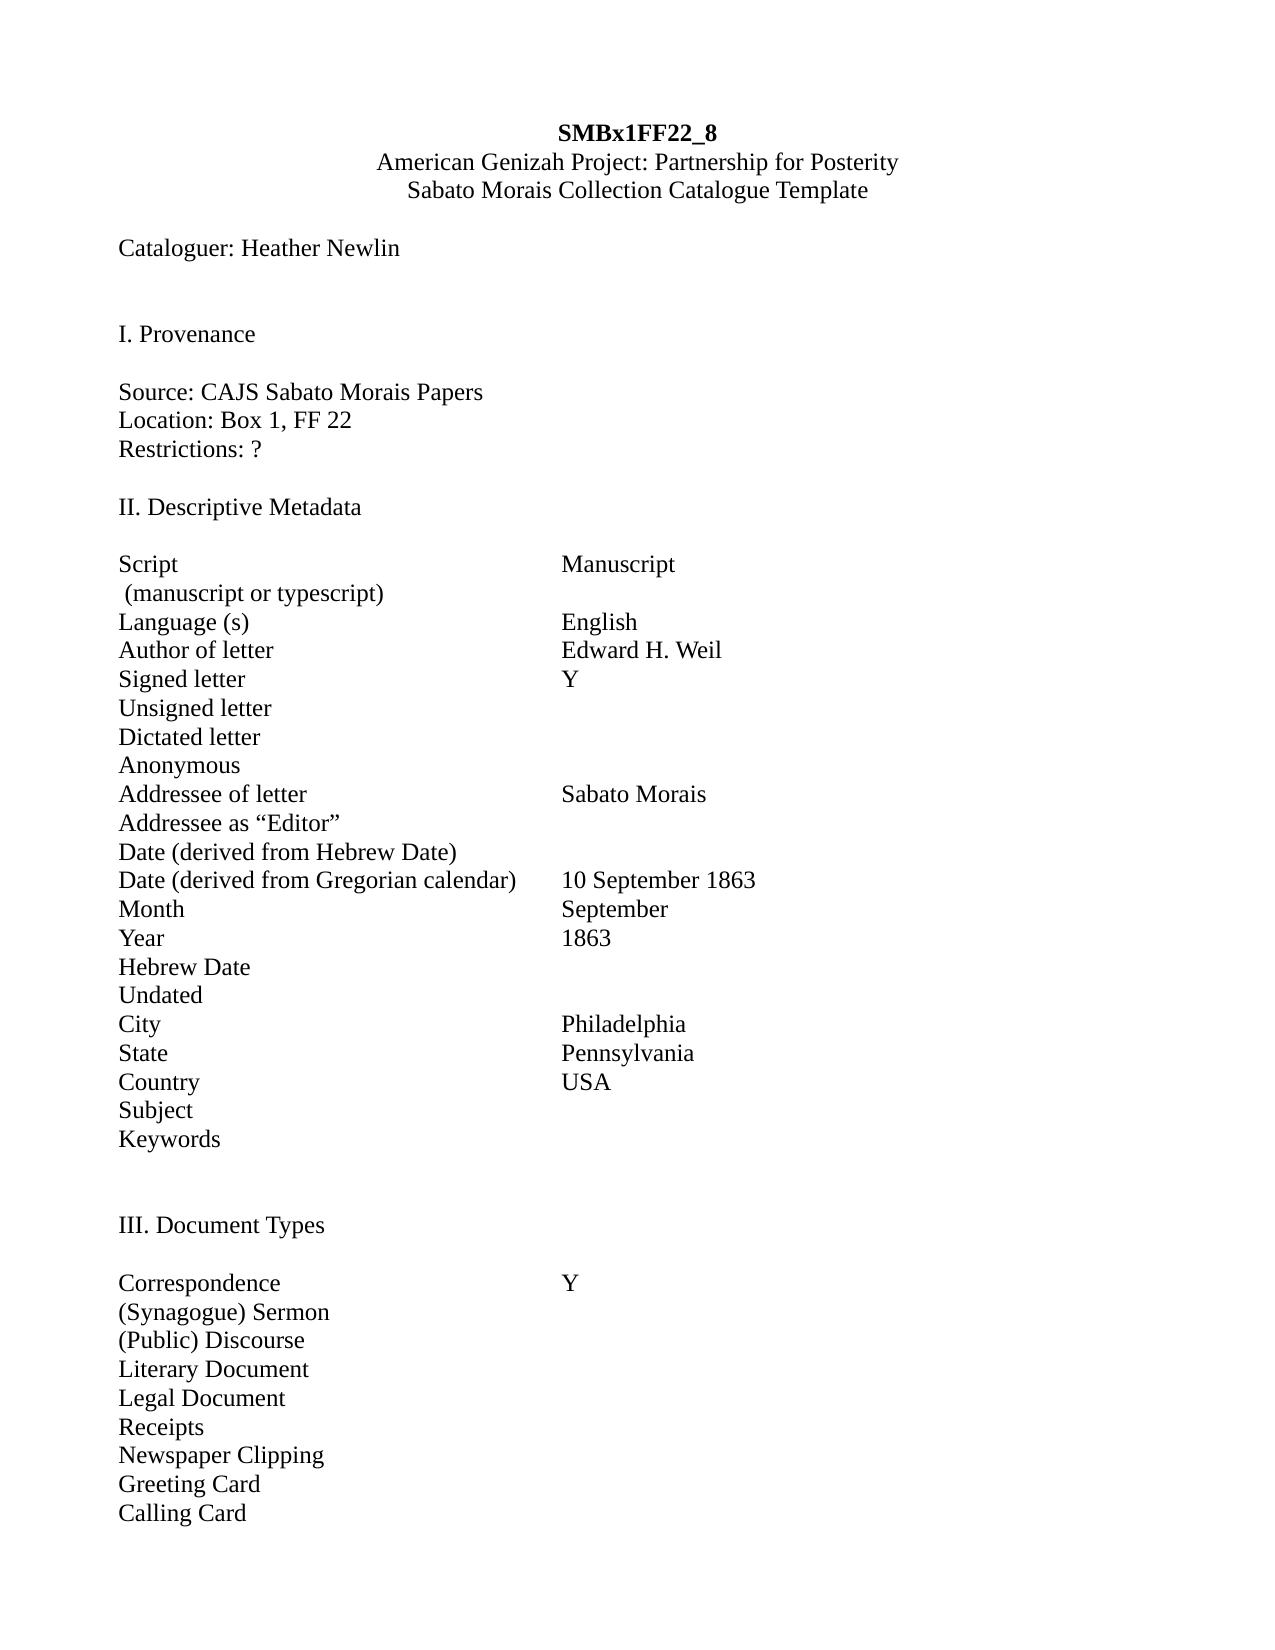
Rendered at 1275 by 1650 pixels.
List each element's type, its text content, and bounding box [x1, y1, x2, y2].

text Date (derived from Hebrew Date) [118, 837, 1157, 866]
text II. Descriptive Metadata [118, 492, 1157, 521]
text Greeting Card [118, 1469, 1157, 1498]
text Literary Document [118, 1354, 1157, 1383]
text Addressee of letter Sabato Morais [118, 779, 1157, 808]
text Language (s) English [118, 607, 1157, 636]
text Month September [118, 894, 1157, 923]
text (Public) Discourse [118, 1326, 1157, 1354]
text Hebrew Date [118, 952, 1157, 981]
text Dictated letter [118, 722, 1157, 751]
text Undated [118, 981, 1157, 1009]
text Subject [118, 1096, 1157, 1124]
text Signed letter Y [118, 664, 1157, 693]
text Date (derived from Gregorian calendar) 10 September 1863 [118, 866, 1157, 894]
text SMBx1FF22_8 [118, 118, 1157, 147]
text American Genizah Project: Partnership for Posterity [118, 147, 1157, 176]
text Source: CAJS Sabato Morais Papers [118, 377, 1157, 406]
text Cataloguer: Heather Newlin [118, 233, 1157, 262]
text Location: Box 1, FF 22 [118, 406, 1157, 434]
text Unsigned letter [118, 693, 1157, 722]
text Calling Card [118, 1498, 1157, 1527]
text State Pennsylvania [118, 1038, 1157, 1067]
text Country USA [118, 1067, 1157, 1096]
text Sabato Morais Collection Catalogue Template [118, 176, 1157, 204]
text Author of letter Edward H. Weil [118, 636, 1157, 664]
text Restrictions: ? [118, 434, 1157, 463]
text Addressee as “Editor” [118, 808, 1157, 837]
text Anonymous [118, 751, 1157, 779]
text Script Manuscript [118, 549, 1157, 578]
text Receipts [118, 1412, 1157, 1441]
text Newspaper Clipping [118, 1441, 1157, 1469]
text Legal Document [118, 1383, 1157, 1412]
text Keywords [118, 1124, 1157, 1153]
text City Philadelphia [118, 1009, 1157, 1038]
text (manuscript or typescript) [118, 578, 1157, 607]
text III. Document Types [118, 1211, 1157, 1239]
text I. Provenance [118, 319, 1157, 348]
text Year 1863 [118, 923, 1157, 952]
text Correspondence Y [118, 1268, 1157, 1297]
text (Synagogue) Sermon [118, 1297, 1157, 1326]
